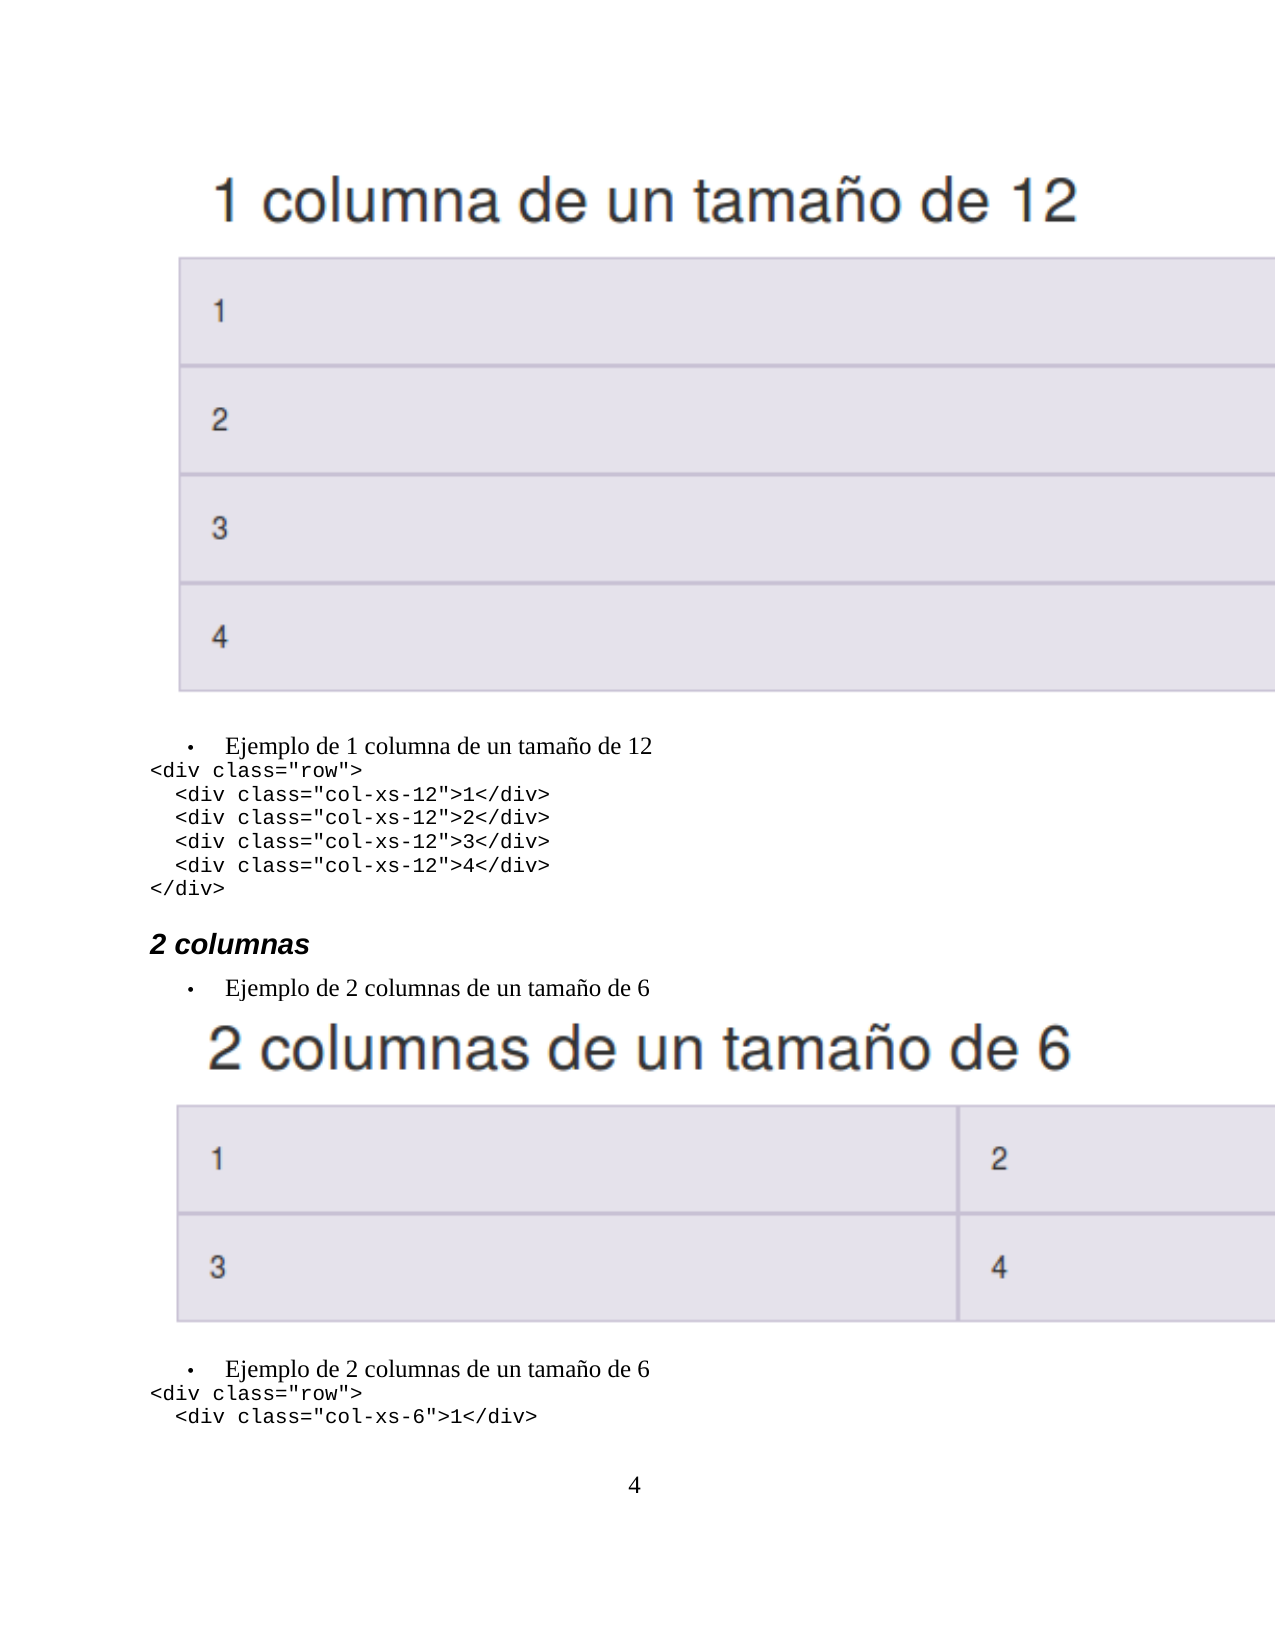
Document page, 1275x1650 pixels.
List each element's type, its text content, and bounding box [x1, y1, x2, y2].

list Ejemplo de 1 columna de un tamaño de 12 [187, 732, 1125, 760]
subtitle 2 columnas [150, 927, 1125, 960]
list Ejemplo de 2 columnas de un tamaño de 6 [187, 973, 1125, 1001]
text <div class="col-xs-6">1</div> [150, 1406, 1125, 1430]
text <div class="col-xs-12">4</div> [150, 854, 1125, 878]
text <div class="col-xs-12">1</div> [150, 784, 1125, 807]
text </div> [150, 878, 1125, 902]
picture [150, 150, 1275, 732]
text <div class="row"> [150, 760, 1125, 784]
picture [150, 1001, 1275, 1354]
text <div class="col-xs-12">3</div> [150, 831, 1125, 854]
text <div class="col-xs-12">2</div> [150, 807, 1125, 831]
text <div class="row"> [150, 1382, 1125, 1406]
list Ejemplo de 2 columnas de un tamaño de 6 [187, 1354, 1125, 1382]
